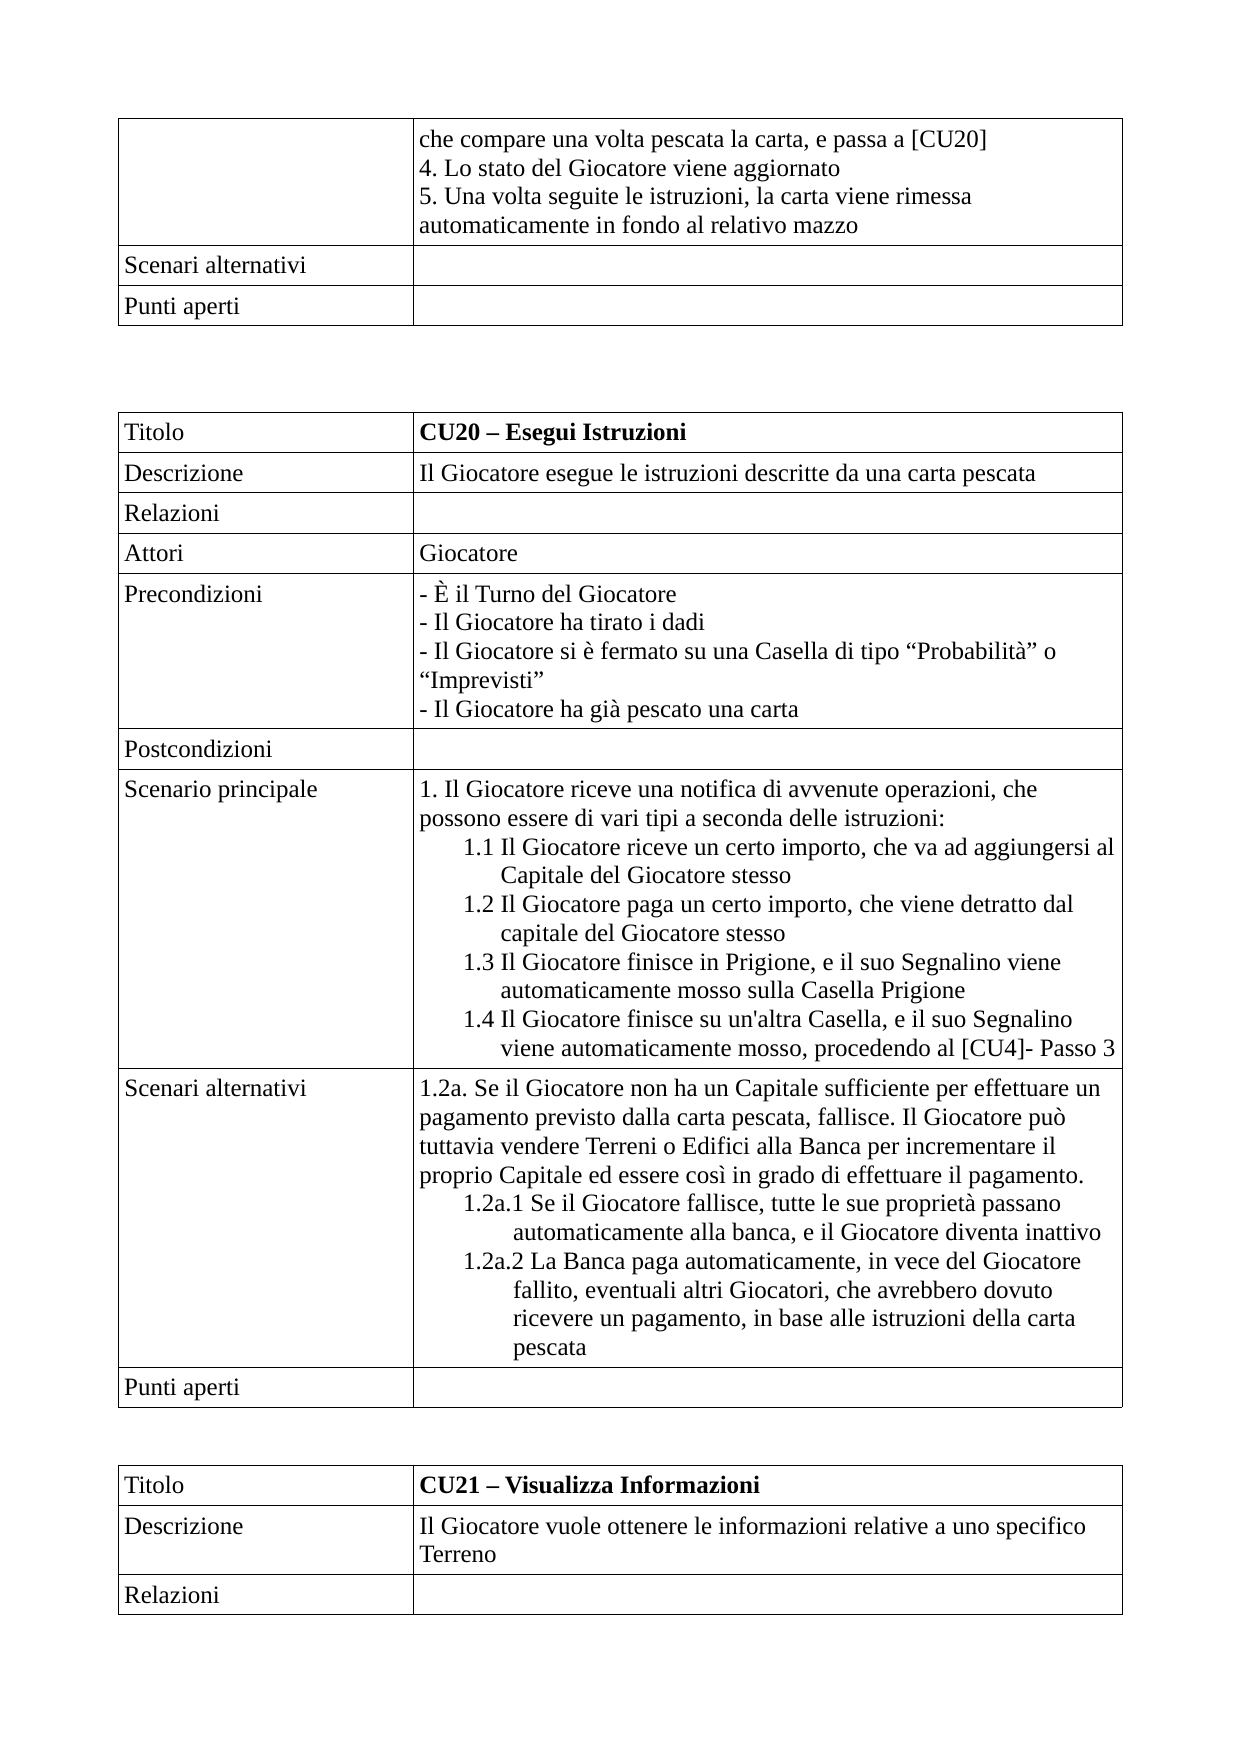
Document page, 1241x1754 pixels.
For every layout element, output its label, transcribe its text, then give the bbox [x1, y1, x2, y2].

table_cell Punti aperti [119, 286, 413, 325]
table_header CU21 – Visualizza Informazioni [414, 1466, 1122, 1505]
table_cell [414, 493, 1122, 533]
table_cell [414, 286, 1122, 325]
table_cell Il Giocatore vuole ottenere le informazioni relative a uno specifico Terreno [414, 1506, 1122, 1574]
table_header Titolo [119, 413, 413, 452]
table_cell - È il Turno del Giocatore - Il Giocatore ha tirato i dadi - Il Giocatore si è fermato su una Casella di tipo “Probabilità” o “Imprevisti” - Il Giocatore ha già pescato una carta [414, 574, 1122, 728]
table_cell Scenari alternativi [119, 1069, 413, 1367]
table_cell [414, 246, 1122, 285]
table_cell Attori [119, 534, 413, 573]
table_cell [119, 119, 413, 245]
table_cell Giocatore [414, 534, 1122, 573]
table_cell Postcondizioni [119, 729, 413, 768]
table_cell Relazioni [119, 1575, 413, 1614]
table_cell Scenari alternativi [119, 246, 413, 285]
table_cell 1.2a. Se il Giocatore non ha un Capitale sufficiente per effettuare un pagamento previsto dalla carta pescata, fallisce. Il Giocatore può tuttavia vendere Terreni o Edifici alla Banca per incrementare il proprio Capitale ed essere così in grado di effettuare il pagamento. 1.2a.1 Se il Giocatore fallisce, tutte le sue proprietà passano automaticamente alla banca, e il Giocatore diventa inattivo 1.2a.2 La Banca paga automaticamente, in vece del Giocatore fallito, eventuali altri Giocatori, che avrebbero dovuto ricevere un pagamento, in base alle istruzioni della carta pescata [414, 1069, 1122, 1367]
table_cell Scenario principale [119, 770, 413, 1068]
table_header Titolo [119, 1466, 413, 1505]
table_cell [414, 1575, 1122, 1614]
table_header CU20 – Esegui Istruzioni [414, 413, 1122, 452]
table_cell Punti aperti [119, 1368, 413, 1407]
table_cell Descrizione [119, 453, 413, 492]
table_cell Relazioni [119, 493, 413, 533]
table_cell [414, 1368, 1122, 1407]
table_cell Il Giocatore esegue le istruzioni descritte da una carta pescata [414, 453, 1122, 492]
table_cell Descrizione [119, 1506, 413, 1574]
table_cell 1. Il Giocatore riceve una notifica di avvenute operazioni, che possono essere di vari tipi a seconda delle istruzioni: 1.1 Il Giocatore riceve un certo importo, che va ad aggiungersi al Capitale del Giocatore stesso 1.2 Il Giocatore paga un certo importo, che viene detratto dal capitale del Giocatore stesso 1.3 Il Giocatore finisce in Prigione, e il suo Segnalino viene automaticamente mosso sulla Casella Prigione 1.4 Il Giocatore finisce su un'altra Casella, e il suo Segnalino viene automaticamente mosso, procedendo al [CU4]- Passo 3 [414, 770, 1122, 1068]
table_cell Precondizioni [119, 574, 413, 728]
table_cell [414, 729, 1122, 768]
table_cell che compare una volta pescata la carta, e passa a [CU20] 4. Lo stato del Giocatore viene aggiornato 5. Una volta seguite le istruzioni, la carta viene rimessa automaticamente in fondo al relativo mazzo [414, 119, 1122, 245]
